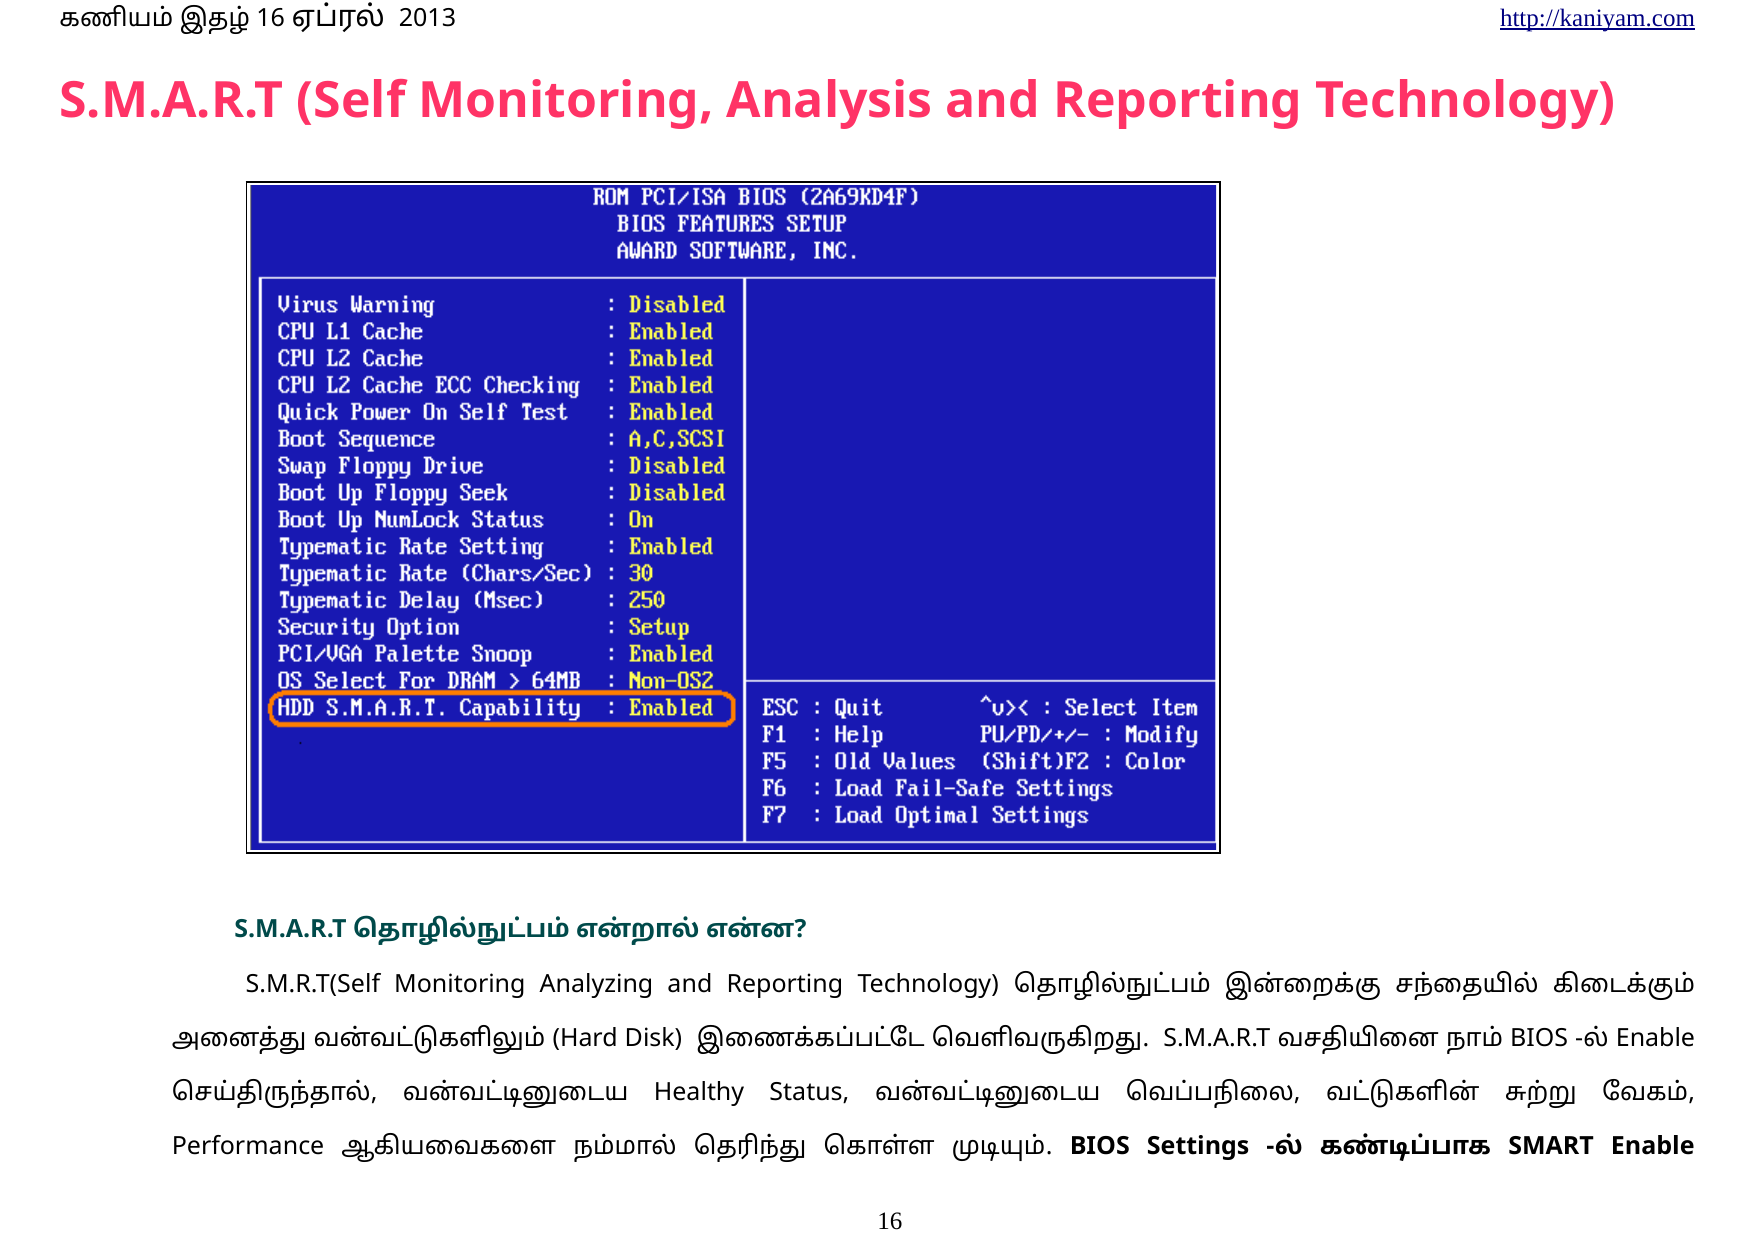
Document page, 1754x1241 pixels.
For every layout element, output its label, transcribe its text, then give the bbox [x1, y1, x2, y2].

subtitle [247, 183, 1219, 852]
subtitle S.M.A.R.T (Self Monitoring, Analysis and Reporting Technology) [59, 64, 1695, 132]
text S.M.A.R.T தொழில்நுட்பம் என்றால் என்ன? [172, 911, 1695, 947]
picture [250, 185, 1217, 850]
text S.M.R.T(Self Monitoring Analyzing and Reporting Technology) தொழில்நுட்பம் இன்றைக்கு சந்தையில் கிடைக்கும் அனைத்து வன்வட்டுகளிலும் (Hard Disk) இணைக்கப்பட்டே வெளிவருகிறது. S.M.A.R.T வசதியினை நாம் BIOS -ல் Enable செய்திருந்தால், வன்வட்டினுடைய Healthy Status, வன்வட்டினுடைய வெப்பநிலை, வட்டுகளின் சுற்று வேகம், Performance ஆகியவைகளை நம்மால் தெரிந்து கொள்ள முடியும். BIOS Settings -ல் கண்டிப்பாக SMART Enable [172, 966, 1695, 1165]
